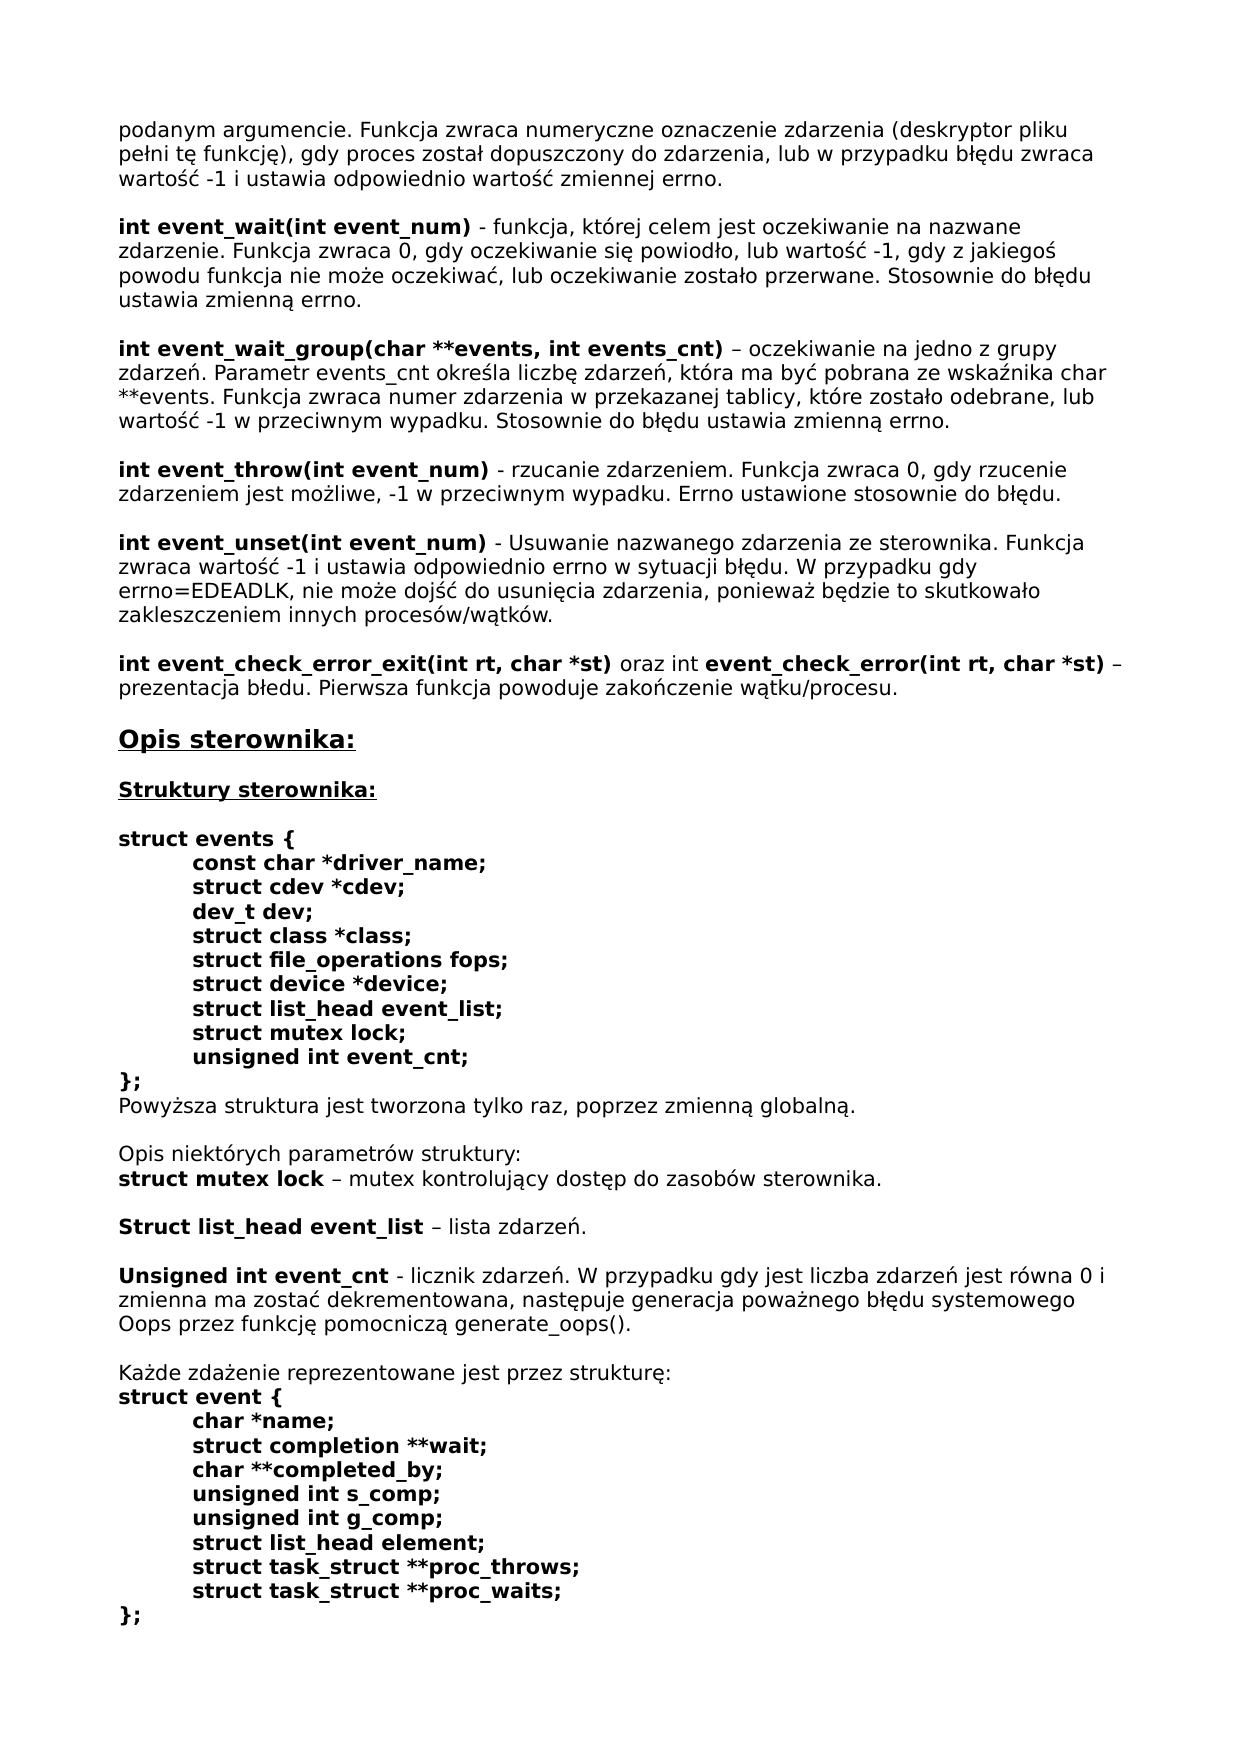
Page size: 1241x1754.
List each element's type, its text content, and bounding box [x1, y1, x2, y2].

text struct list_head element; [118, 1531, 1122, 1555]
text struct mutex lock; [118, 1021, 1122, 1045]
text int event_unset(int event_num) - Usuwanie nazwanego zdarzenia ze sterownika. Funkcja zwraca wartość -1 i ustawia odpowiednio errno w sytuacji błędu. W przypadku gdy errno=EDEADLK, nie może dojść do usunięcia zdarzenia, ponieważ będzie to skutkowało zakleszczeniem innych procesów/wątków. [118, 531, 1122, 628]
text int event_wait_group(char **events, int events_cnt) – oczekiwanie na jedno z grupy zdarzeń. Parametr events_cnt określa liczbę zdarzeń, która ma być pobrana ze wskaźnika char **events. Funkcja zwraca numer zdarzenia w przekazanej tablicy, które zostało odebrane, lub wartość -1 w przeciwnym wypadku. Stosownie do błędu ustawia zmienną errno. [118, 337, 1122, 434]
text struct class *class; [118, 924, 1122, 948]
text Opis niektórych parametrów struktury: [118, 1142, 1122, 1167]
text struct mutex lock – mutex kontrolujący dostęp do zasobów sterownika. [118, 1167, 1122, 1191]
text char *name; [118, 1409, 1122, 1434]
text int event_throw(int event_num) - rzucanie zdarzeniem. Funkcja zwraca 0, gdy rzucenie zdarzeniem jest możliwe, -1 w przeciwnym wypadku. Errno ustawione stosownie do błędu. [118, 458, 1122, 506]
text Struktury sterownika: [118, 778, 1122, 803]
text Powyższa struktura jest tworzona tylko raz, poprzez zmienną globalną. [118, 1094, 1122, 1118]
text struct cdev *cdev; [118, 875, 1122, 900]
text const char *driver_name; [118, 851, 1122, 875]
text struct list_head event_list; [118, 997, 1122, 1021]
text Każde zdażenie reprezentowane jest przez strukturę: [118, 1361, 1122, 1385]
text }; [118, 1069, 1122, 1094]
text Unsigned int event_cnt - licznik zdarzeń. W przypadku gdy jest liczba zdarzeń jest równa 0 i zmienna ma zostać dekrementowana, następuje generacja poważnego błędu systemowego Oops przez funkcję pomocniczą generate_oops(). [118, 1264, 1122, 1337]
text struct event { [118, 1385, 1122, 1409]
text struct task_struct **proc_throws; [118, 1555, 1122, 1579]
text }; [118, 1603, 1122, 1628]
text podanym argumencie. Funkcja zwraca numeryczne oznaczenie zdarzenia (deskryptor pliku pełni tę funkcję), gdy proces został dopuszczony do zdarzenia, lub w przypadku błędu zwraca wartość -1 i ustawia odpowiednio wartość zmiennej errno. [118, 118, 1122, 191]
text int event_wait(int event_num) - funkcja, której celem jest oczekiwanie na nazwane zdarzenie. Funkcja zwraca 0, gdy oczekiwanie się powiodło, lub wartość -1, gdy z jakiegoś powodu funkcja nie może oczekiwać, lub oczekiwanie zostało przerwane. Stosownie do błędu ustawia zmienną errno. [118, 215, 1122, 312]
text Opis sterownika: [118, 725, 1122, 754]
text Struct list_head event_list – lista zdarzeń. [118, 1215, 1122, 1239]
text char **completed_by; [118, 1458, 1122, 1482]
text struct completion **wait; [118, 1434, 1122, 1458]
text struct file_operations fops; [118, 948, 1122, 972]
text struct task_struct **proc_waits; [118, 1579, 1122, 1603]
text unsigned int s_comp; [118, 1482, 1122, 1506]
text dev_t dev; [118, 900, 1122, 924]
text struct device *device; [118, 972, 1122, 997]
text struct events { [118, 827, 1122, 851]
text unsigned int g_comp; [118, 1506, 1122, 1531]
text int event_check_error_exit(int rt, char *st) oraz int event_check_error(int rt, char *st) – prezentacja błedu. Pierwsza funkcja powoduje zakończenie wątku/procesu. [118, 652, 1122, 701]
text unsigned int event_cnt; [118, 1045, 1122, 1069]
